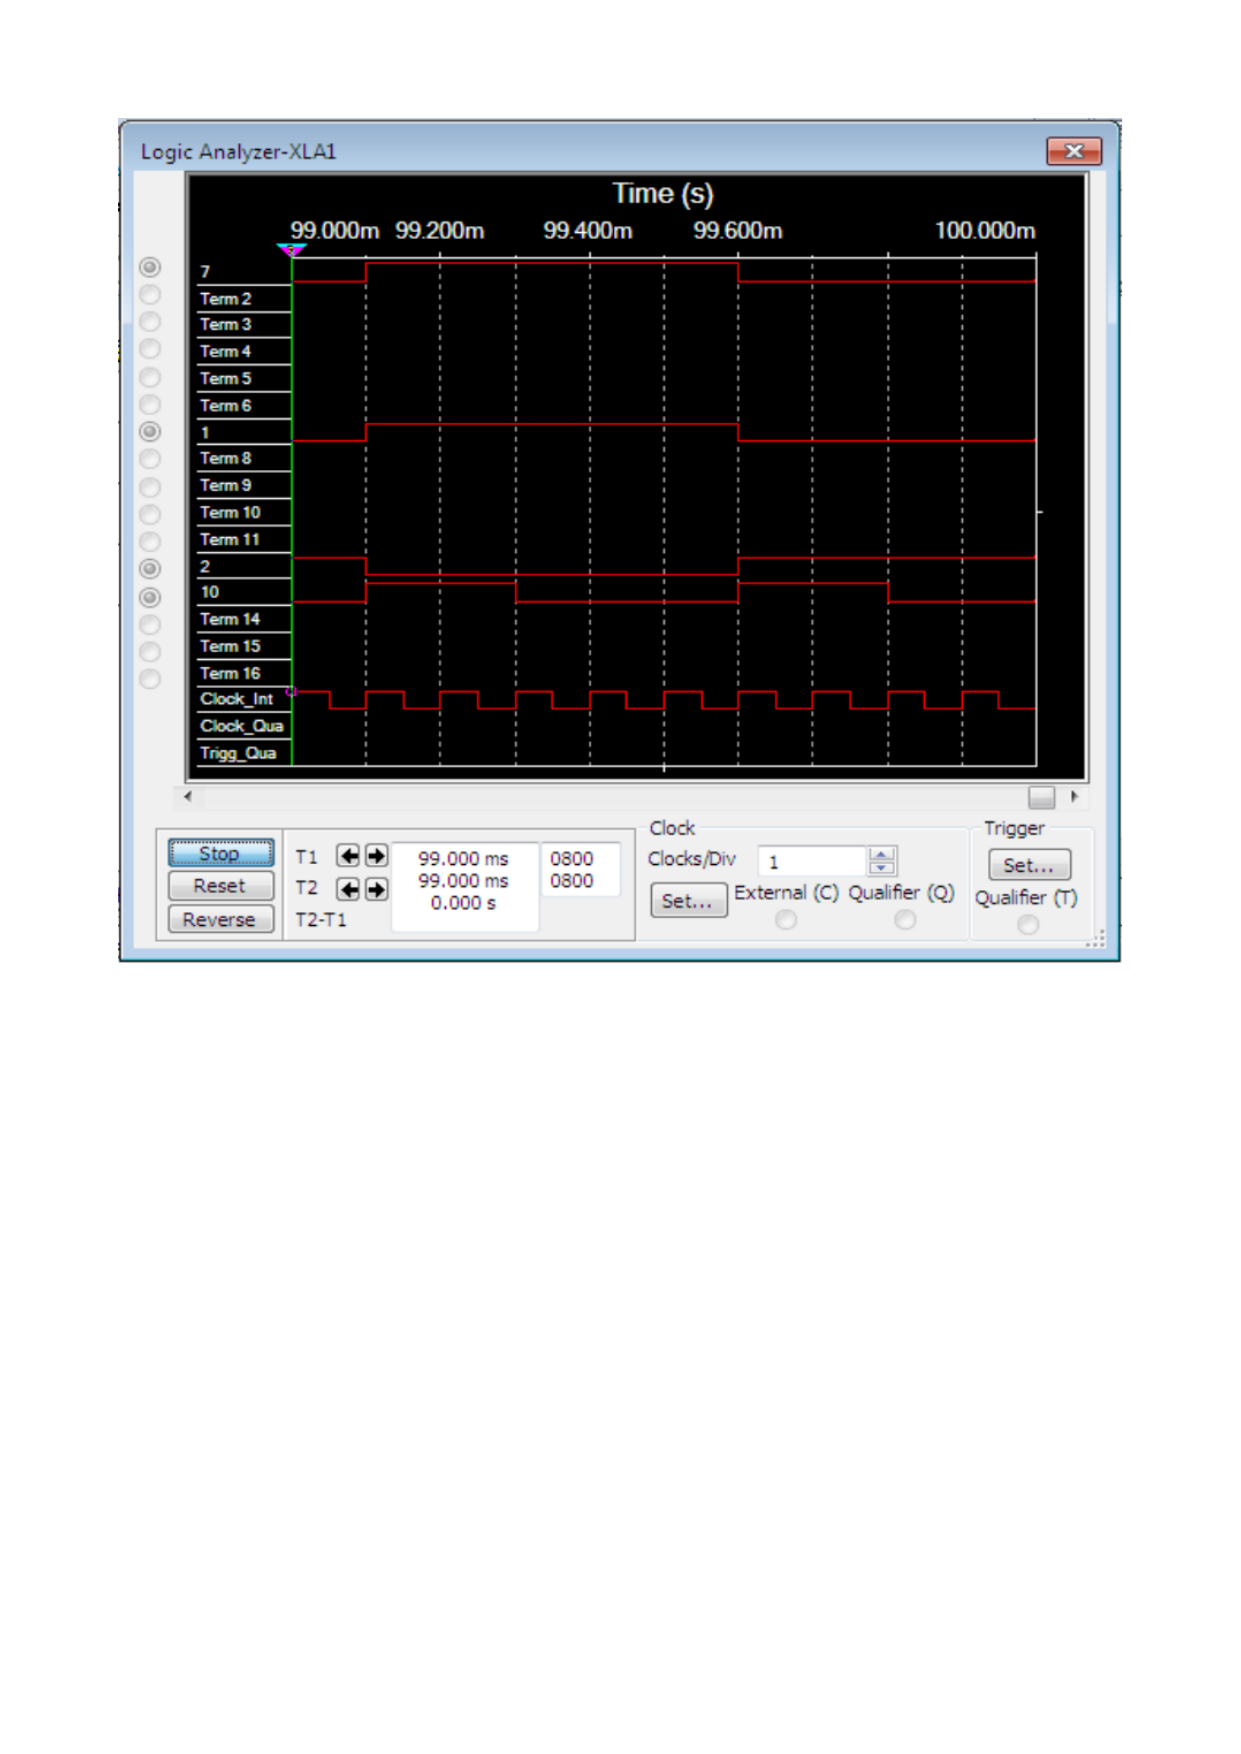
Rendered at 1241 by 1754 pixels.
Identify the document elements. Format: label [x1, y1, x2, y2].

picture [118, 118, 1123, 963]
